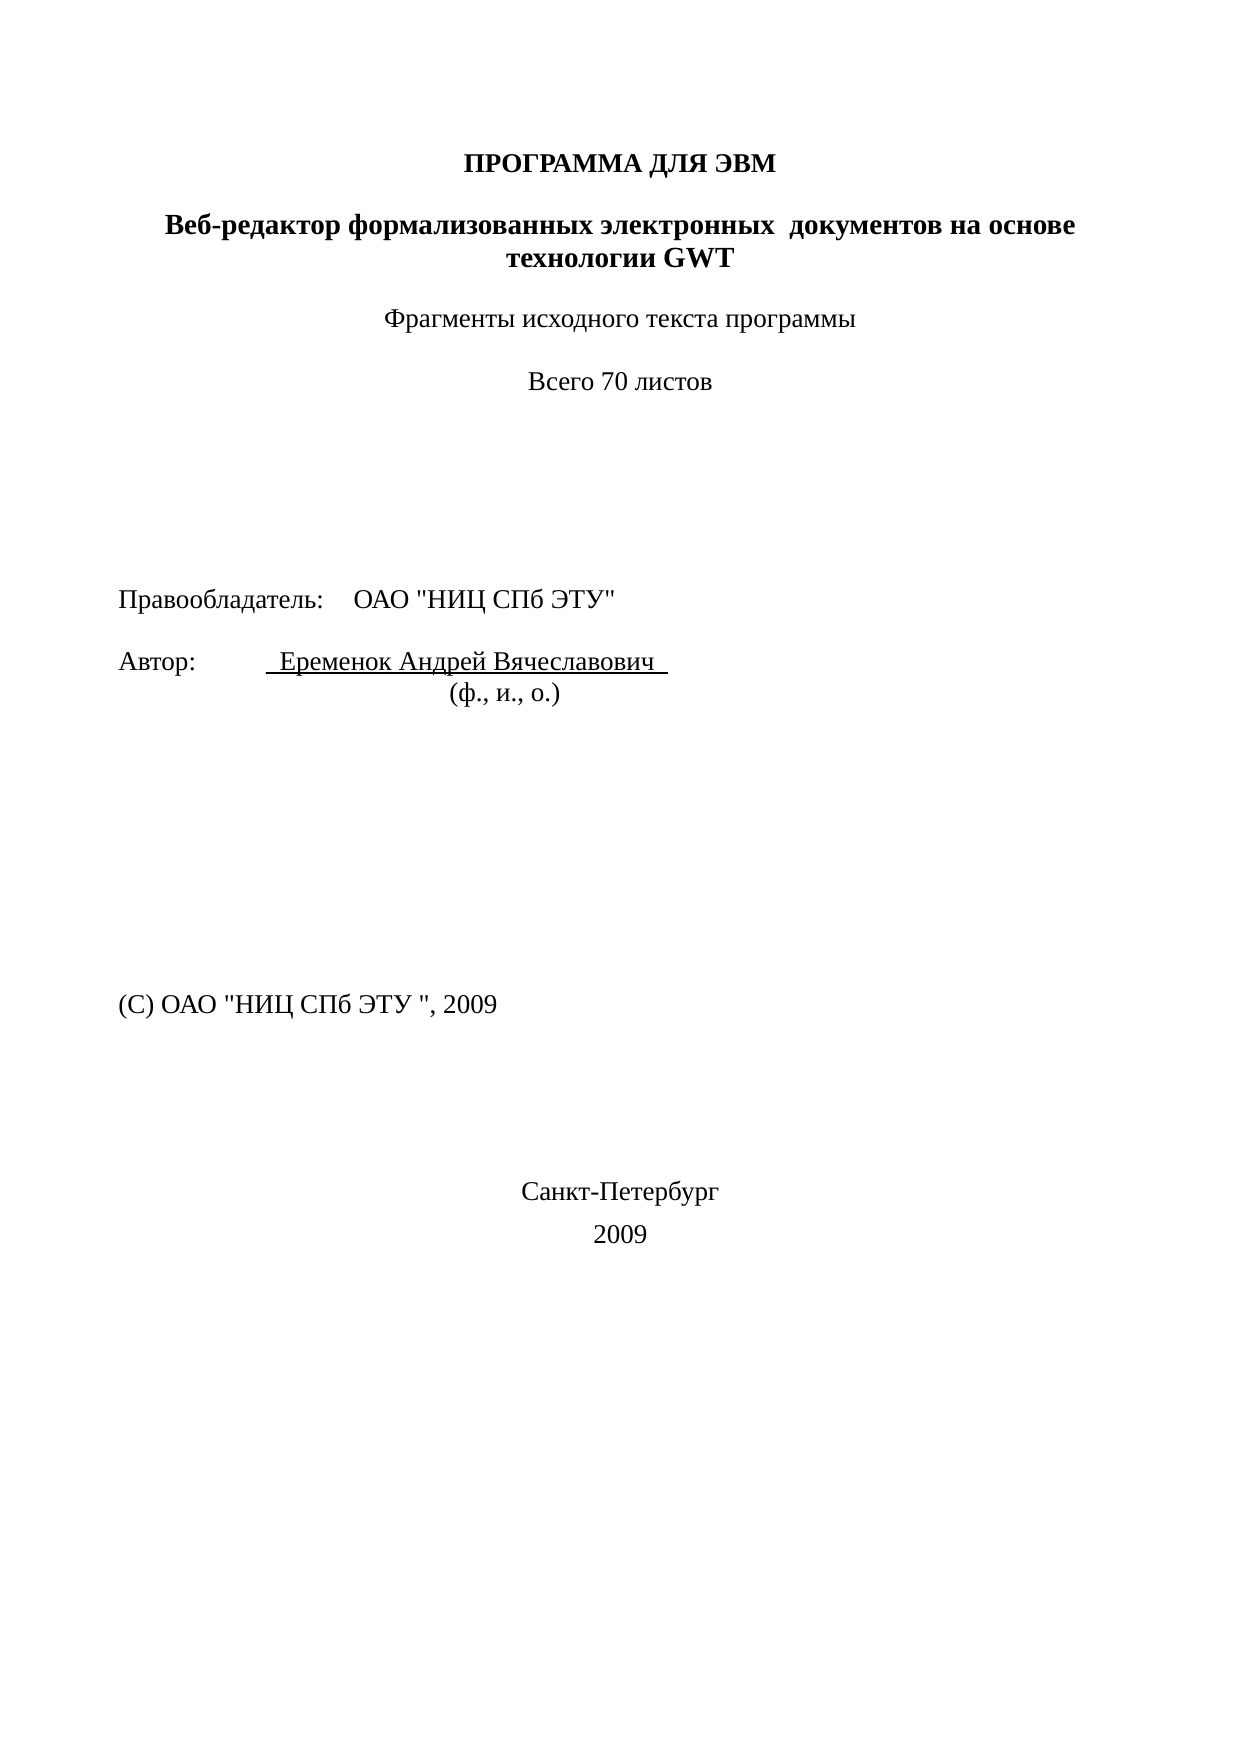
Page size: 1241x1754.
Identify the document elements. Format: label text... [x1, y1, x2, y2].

text Автор: _Еременок Андрей Вячеславович [118, 645, 1122, 676]
text Фрагменты исходного текста программы [118, 303, 1122, 334]
text Санкт-Петербург [118, 1175, 1122, 1206]
text Всего 70 листов [118, 365, 1122, 396]
text (ф., и., о.) [118, 676, 1122, 707]
list 2009 [118, 1218, 1122, 1249]
text ПРОГРАММА ДЛЯ ЭВМ [118, 147, 1122, 178]
text Веб-редактор формализованных электронных документов на основе технологии GWT [118, 207, 1122, 274]
text Правообладатель: ОАО "НИЦ СПб ЭТУ" [118, 583, 1122, 614]
text (C) ОАО "НИЦ СПб ЭТУ ", 2009 [118, 988, 1122, 1019]
